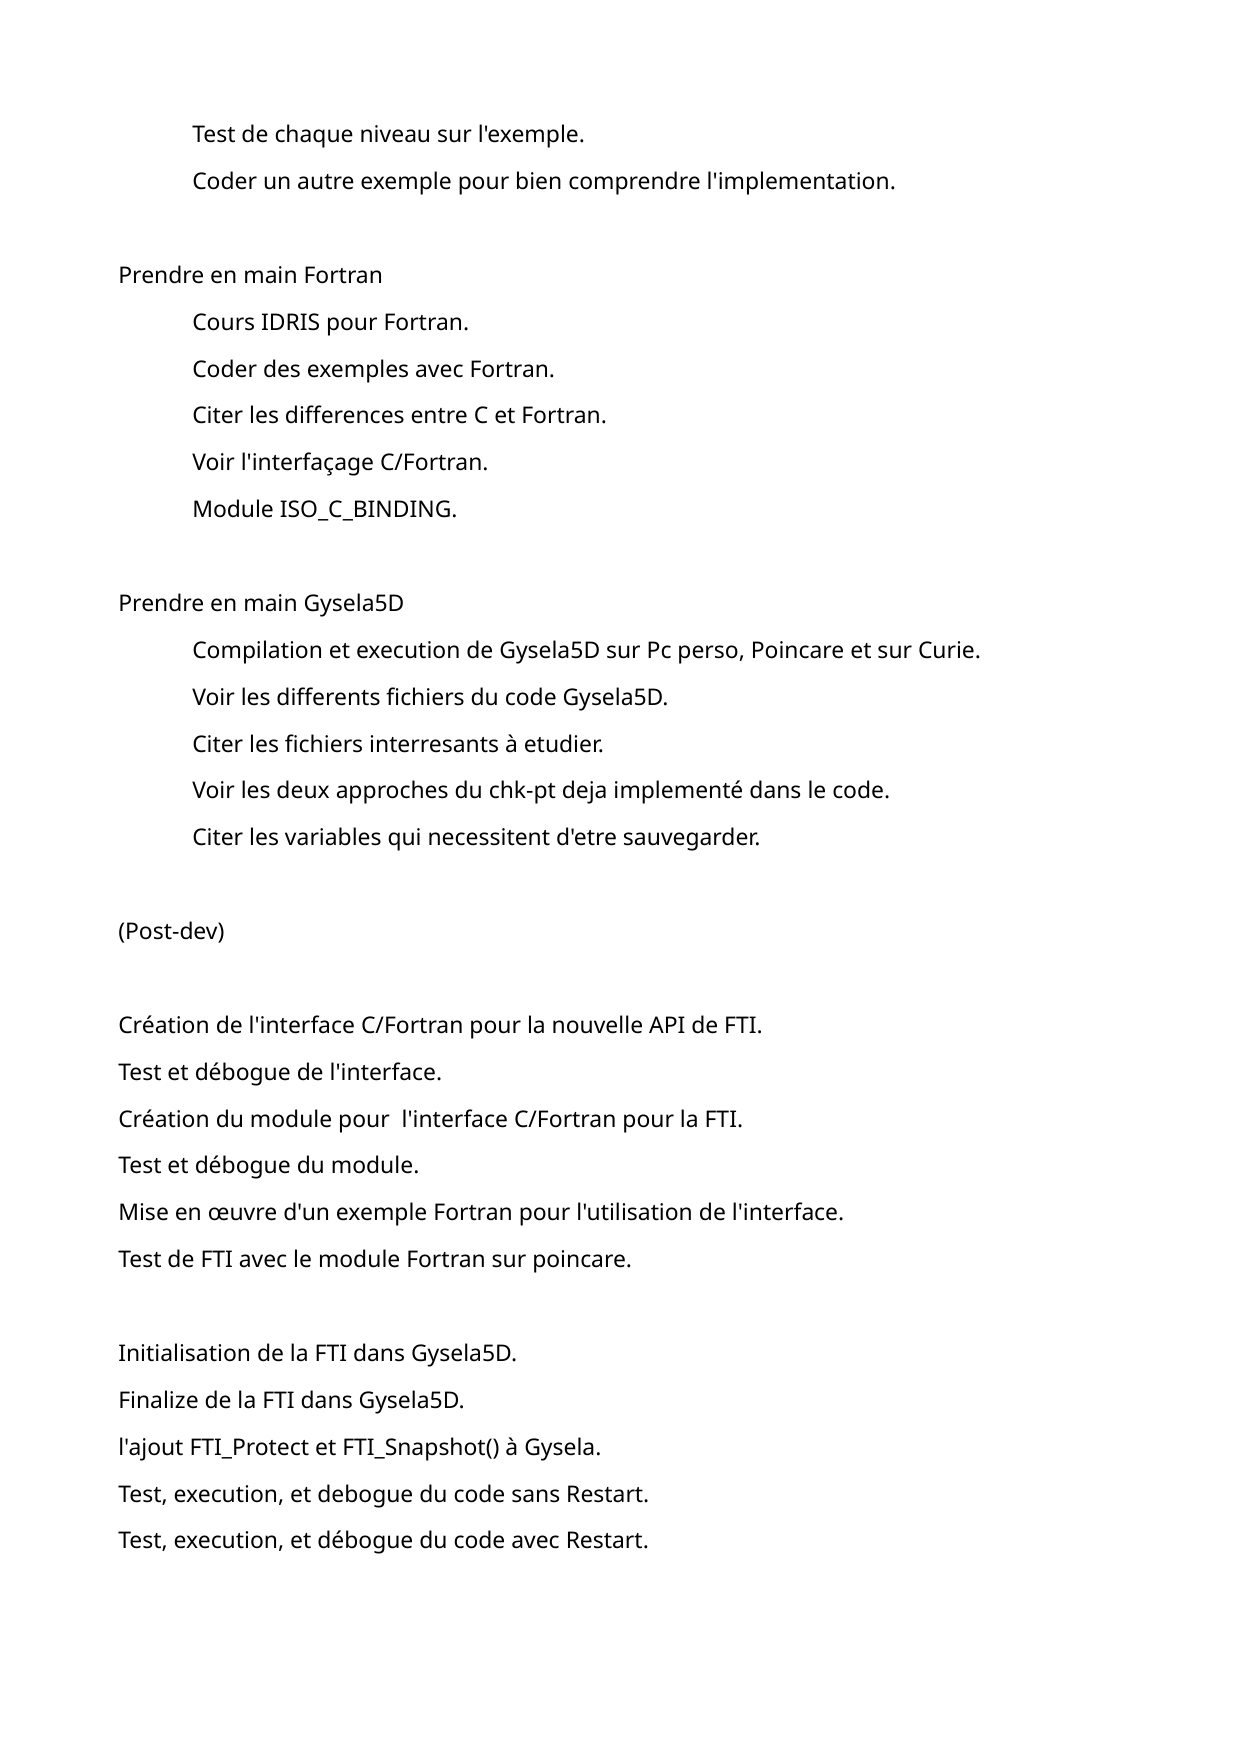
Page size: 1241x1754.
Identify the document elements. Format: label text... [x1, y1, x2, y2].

text Citer les fichiers interresants à etudier. [118, 727, 1122, 759]
text Test de chaque niveau sur l'exemple. [118, 118, 1122, 149]
text Mise en œuvre d'un exemple Fortran pour l'utilisation de l'interface. [118, 1196, 1122, 1227]
text Test, execution, et débogue du code avec Restart. [118, 1524, 1122, 1556]
text Compilation et execution de Gysela5D sur Pc perso, Poincare et sur Curie. [118, 634, 1122, 665]
text Création de l'interface C/Fortran pour la nouvelle API de FTI. [118, 1009, 1122, 1040]
text Test, execution, et debogue du code sans Restart. [118, 1477, 1122, 1509]
text Module ISO_C_BINDING. [118, 493, 1122, 524]
text Voir les deux approches du chk-pt deja implementé dans le code. [118, 774, 1122, 806]
text Test de FTI avec le module Fortran sur poincare. [118, 1243, 1122, 1274]
text Création du module pour l'interface C/Fortran pour la FTI. [118, 1102, 1122, 1134]
text Coder un autre exemple pour bien comprendre l'implementation. [118, 165, 1122, 196]
text Coder des exemples avec Fortran. [118, 352, 1122, 384]
text Cours IDRIS pour Fortran. [118, 306, 1122, 337]
text Voir l'interfaçage C/Fortran. [118, 446, 1122, 477]
text Citer les variables qui necessitent d'etre sauvegarder. [118, 821, 1122, 852]
text Voir les differents fichiers du code Gysela5D. [118, 681, 1122, 712]
text Finalize de la FTI dans Gysela5D. [118, 1384, 1122, 1415]
text l'ajout FTI_Protect et FTI_Snapshot() à Gysela. [118, 1431, 1122, 1462]
text Test et débogue de l'interface. [118, 1056, 1122, 1087]
text Test et débogue du module. [118, 1149, 1122, 1181]
text Prendre en main Fortran [118, 259, 1122, 290]
text (Post-dev) [118, 915, 1122, 946]
text Prendre en main Gysela5D [118, 587, 1122, 618]
text Citer les differences entre C et Fortran. [118, 399, 1122, 431]
text Initialisation de la FTI dans Gysela5D. [118, 1337, 1122, 1368]
